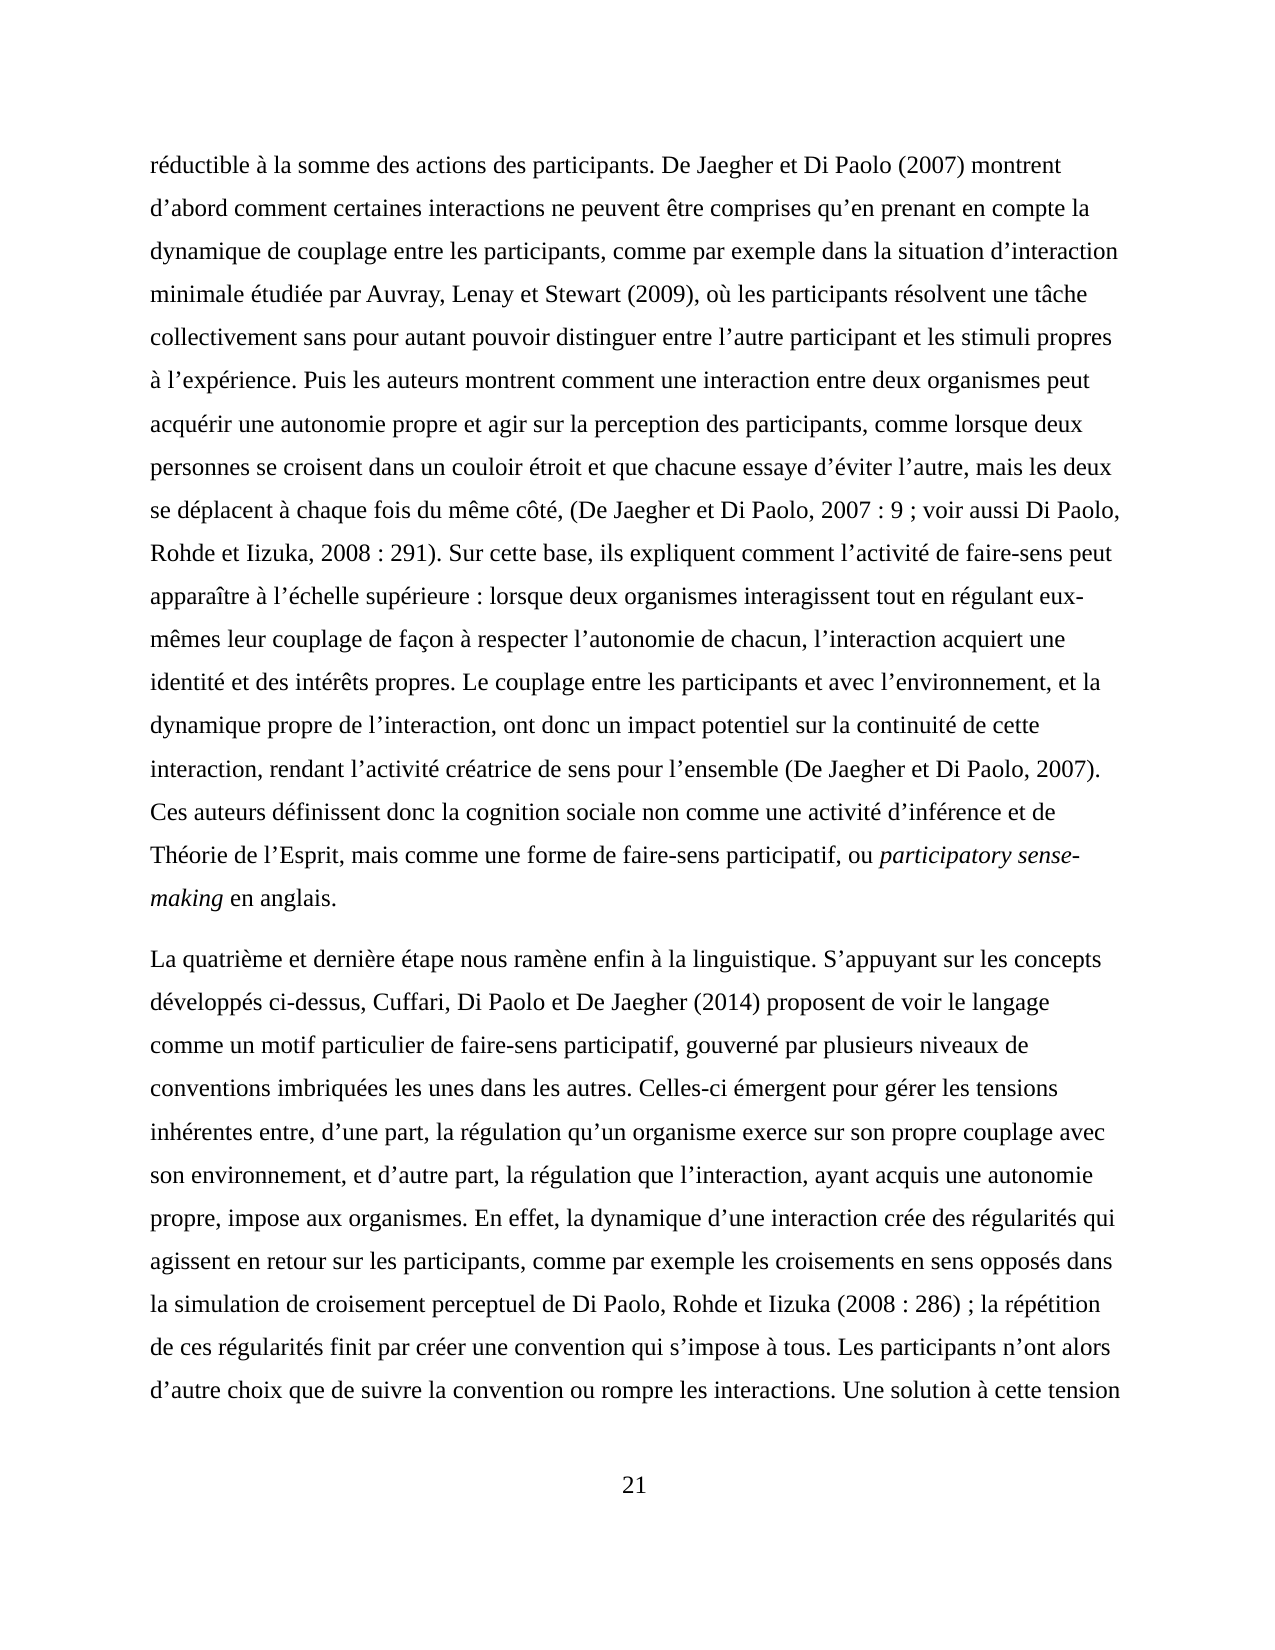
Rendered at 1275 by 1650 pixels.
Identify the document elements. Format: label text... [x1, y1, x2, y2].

text réductible à la somme des actions des participants. De Jaegher et Di Paolo (2007) montrent d’abord comment certaines interactions ne peuvent être comprises qu’en prenant en compte la dynamique de couplage entre les participants, comme par exemple dans la situation d’interaction minimale étudiée par Auvray, Lenay et Stewart (2009), où les participants résolvent une tâche collectivement sans pour autant pouvoir distinguer entre l’autre participant et les stimuli propres à l’expérience. Puis les auteurs montrent comment une interaction entre deux organismes peut acquérir une autonomie propre et agir sur la perception des participants, comme lorsque deux personnes se croisent dans un couloir étroit et que chacune essaye d’éviter l’autre, mais les deux se déplacent à chaque fois du même côté, (De Jaegher et Di Paolo, 2007 : 9 ; voir aussi Di Paolo, Rohde et Iizuka, 2008 : 291). Sur cette base, ils expliquent comment l’activité de faire-sens peut apparaître à l’échelle supérieure : lorsque deux organismes interagissent tout en régulant eux-mêmes leur couplage de façon à respecter l’autonomie de chacun, l’interaction acquiert une identité et des intérêts propres. Le couplage entre les participants et avec l’environnement, et la dynamique propre de l’interaction, ont donc un impact potentiel sur la continuité de cette interaction, rendant l’activité créatrice de sens pour l’ensemble (De Jaegher et Di Paolo, 2007). Ces auteurs définissent donc la cognition sociale non comme une activité d’inférence et de Théorie de l’Esprit, mais comme une forme de faire-sens participatif, ou participatory sense-making en anglais. [150, 150, 1125, 912]
text La quatrième et dernière étape nous ramène enfin à la linguistique. S’appuyant sur les concepts développés ci-dessus, Cuffari, Di Paolo et De Jaegher (2014) proposent de voir le langage comme un motif particulier de faire-sens participatif, gouverné par plusieurs niveaux de conventions imbriquées les unes dans les autres. Celles-ci émergent pour gérer les tensions inhérentes entre, d’une part, la régulation qu’un organisme exerce sur son propre couplage avec son environnement, et d’autre part, la régulation que l’interaction, ayant acquis une autonomie propre, impose aux organismes. En effet, la dynamique d’une interaction crée des régularités qui agissent en retour sur les participants, comme par exemple les croisements en sens opposés dans la simulation de croisement perceptuel de Di Paolo, Rohde et Iizuka (2008 : 286) ; la répétition de ces régularités finit par créer une convention qui s’impose à tous. Les participants n’ont alors d’autre choix que de suivre la convention ou rompre les interactions. Une solution à cette tension [150, 944, 1125, 1404]
